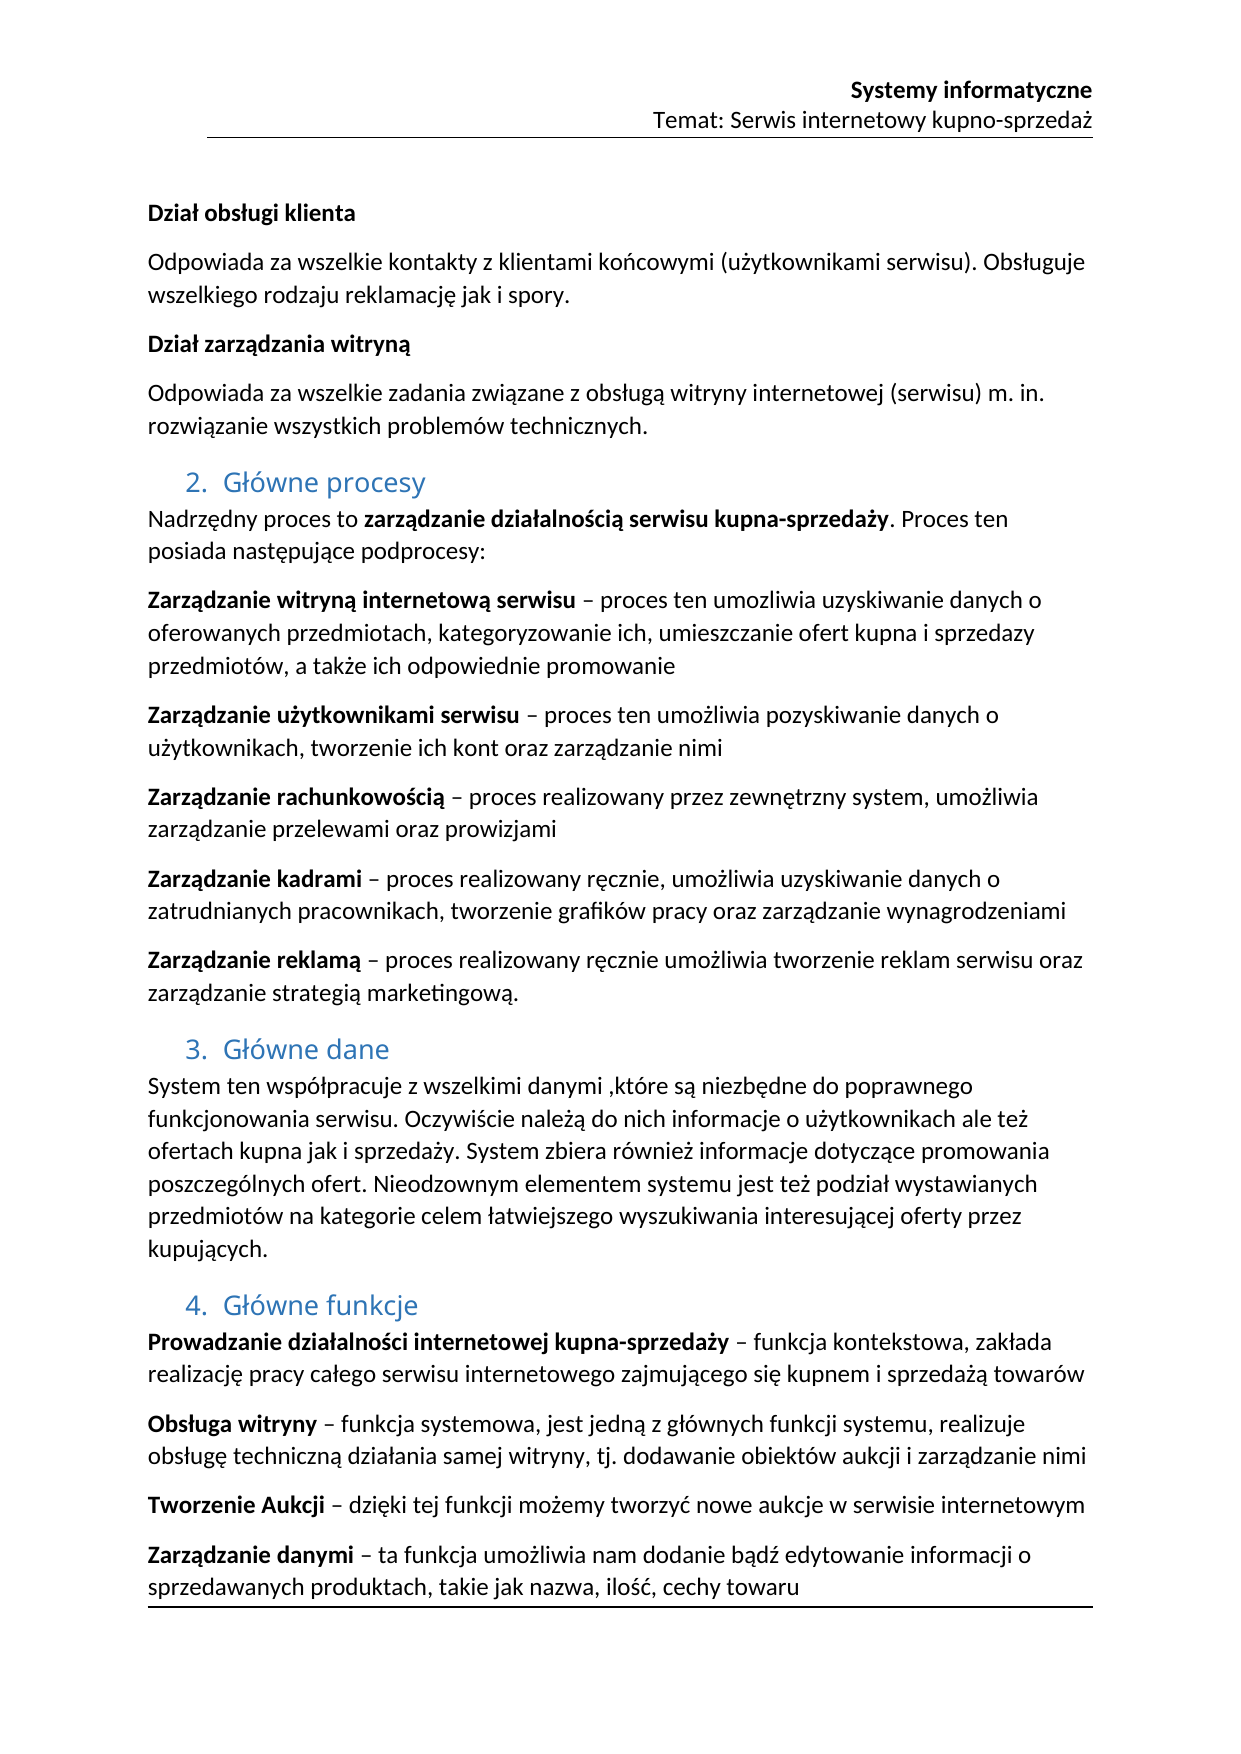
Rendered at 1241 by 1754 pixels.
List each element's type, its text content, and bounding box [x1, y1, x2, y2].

subtitle Główne funkcje [185, 1287, 1093, 1323]
text Odpowiada za wszelkie zadania związane z obsługą witryny internetowej (serwisu) m. in. rozwiązanie wszystkich problemów technicznych. [148, 377, 1093, 440]
text Nadrzędny proces to zarządzanie działalnością serwisu kupna-sprzedaży. Proces ten posiada następujące podprocesy: [148, 503, 1093, 566]
text Zarządzanie kadrami – proces realizowany ręcznie, umożliwia uzyskiwanie danych o zatrudnianych pracownikach, tworzenie grafików pracy oraz zarządzanie wynagrodzeniami [148, 863, 1093, 926]
text Zarządzanie rachunkowością – proces realizowany przez zewnętrzny system, umożliwia zarządzanie przelewami oraz prowizjami [148, 781, 1093, 844]
subtitle Główne procesy [185, 463, 1093, 500]
text Zarządzanie reklamą – proces realizowany ręcznie umożliwia tworzenie reklam serwisu oraz zarządzanie strategią marketingową. [148, 945, 1093, 1008]
text Zarządzanie danymi – ta funkcja umożliwia nam dodanie bądź edytowanie informacji o sprzedawanych produktach, takie jak nazwa, ilość, cechy towaru [148, 1539, 1093, 1602]
text Obsługa witryny – funkcja systemowa, jest jedną z głównych funkcji systemu, realizuje obsługę techniczną działania samej witryny, tj. dodawanie obiektów aukcji i zarządzanie nimi [148, 1408, 1093, 1471]
text Odpowiada za wszelkie kontakty z klientami końcowymi (użytkownikami serwisu). Obsługuje wszelkiego rodzaju reklamację jak i spory. [148, 246, 1093, 309]
text Zarządzanie użytkownikami serwisu – proces ten umożliwia pozyskiwanie danych o użytkownikach, tworzenie ich kont oraz zarządzanie nimi [148, 699, 1093, 762]
text Zarządzanie witryną internetową serwisu – proces ten umozliwia uzyskiwanie danych o oferowanych przedmiotach, kategoryzowanie ich, umieszczanie ofert kupna i sprzedazy przedmiotów, a także ich odpowiednie promowanie [148, 584, 1093, 680]
text Dział zarządzania witryną [148, 328, 1093, 358]
text Prowadzanie działalności internetowej kupna-sprzedaży – funkcja kontekstowa, zakłada realizację pracy całego serwisu internetowego zajmującego się kupnem i sprzedażą towarów [148, 1326, 1093, 1389]
text Dział obsługi klienta [148, 197, 1093, 227]
subtitle Główne dane [185, 1031, 1093, 1068]
text System ten współpracuje z wszelkimi danymi ,które są niezbędne do poprawnego funkcjonowania serwisu. Oczywiście należą do nich informacje o użytkownikach ale też ofertach kupna jak i sprzedaży. System zbiera również informacje dotyczące promowania poszczególnych ofert. Nieodzownym elementem systemu jest też podział wystawianych przedmiotów na kategorie celem łatwiejszego wyszukiwania interesującej oferty przez kupujących. [148, 1070, 1093, 1264]
text Tworzenie Aukcji – dzięki tej funkcji możemy tworzyć nowe aukcje w serwisie internetowym [148, 1490, 1093, 1520]
